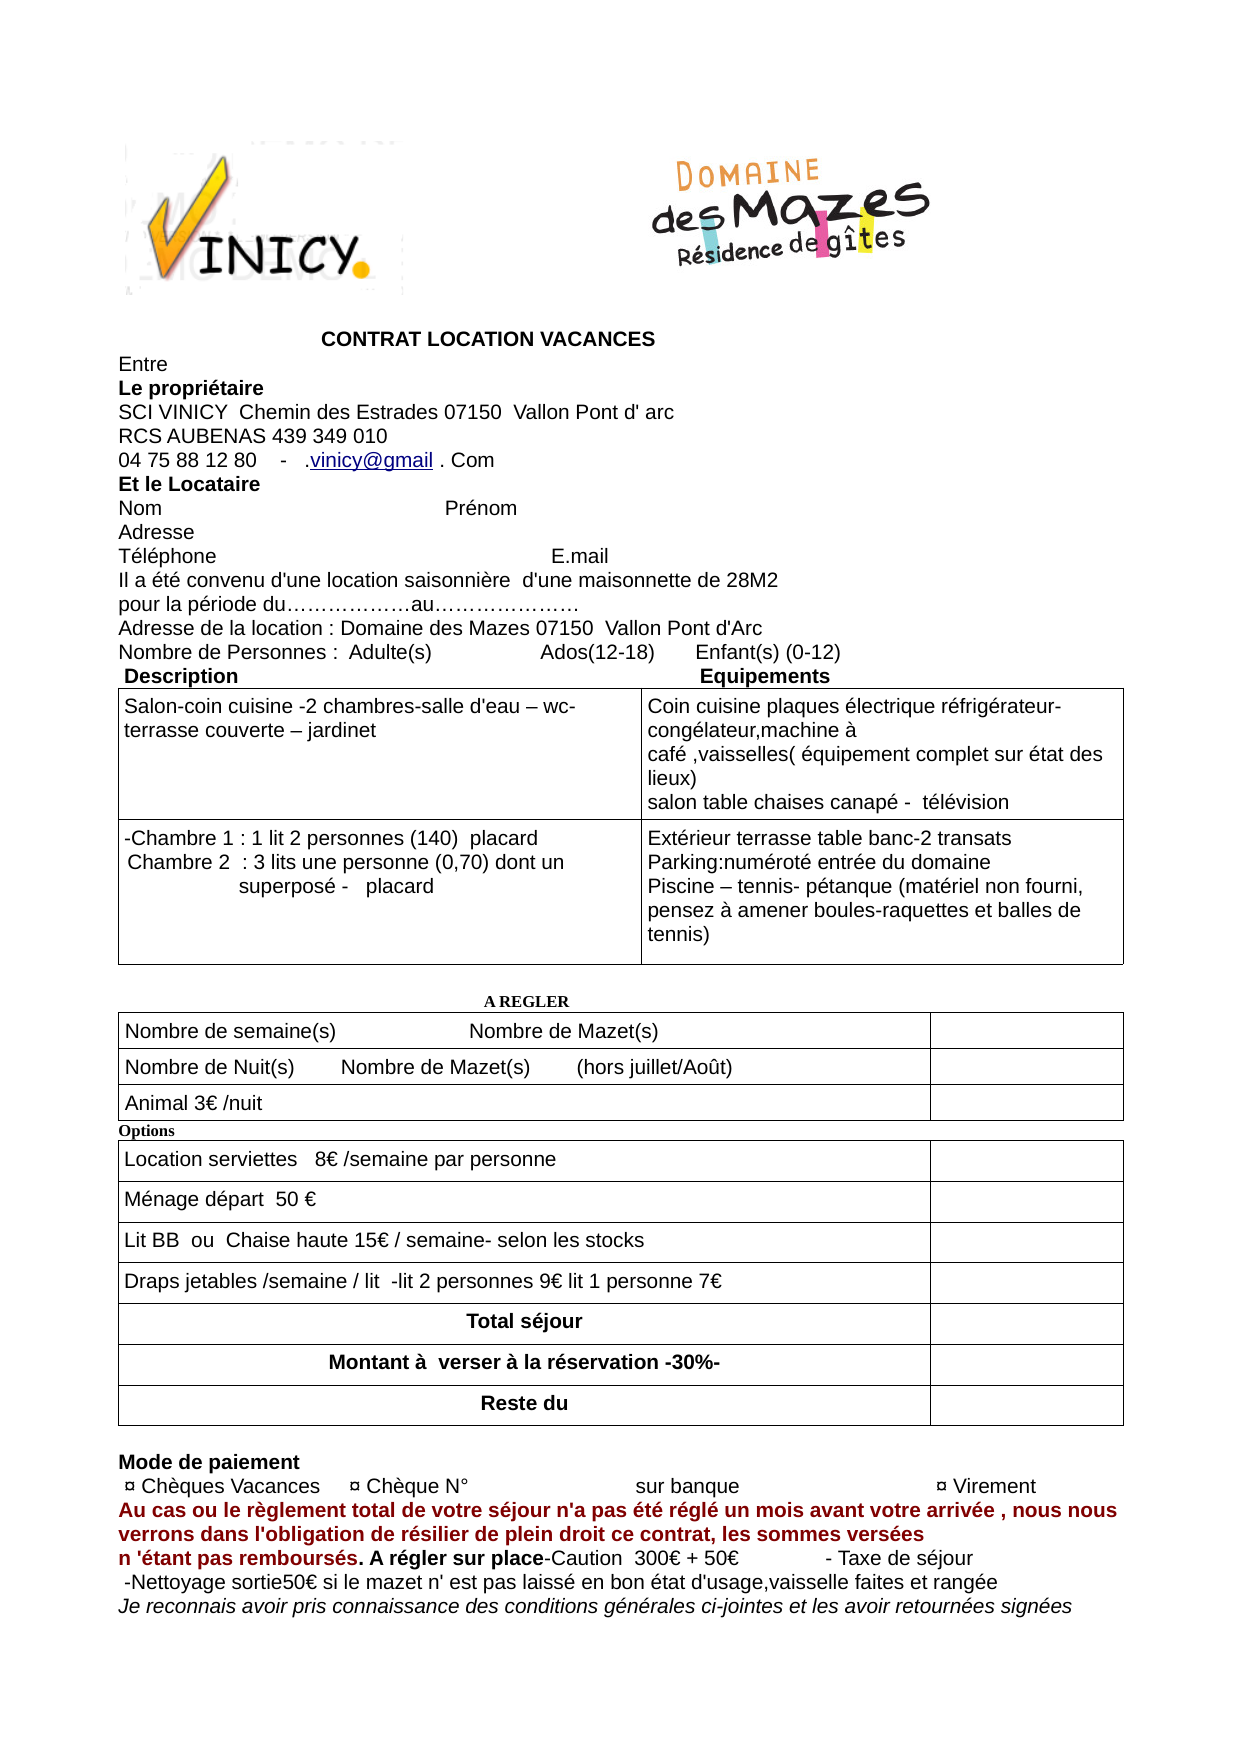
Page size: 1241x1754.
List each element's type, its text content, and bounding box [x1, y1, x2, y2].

text Mode de paiement [118, 1450, 1122, 1474]
table_cell Ménage départ 50 € [119, 1182, 930, 1222]
table_cell [931, 1049, 1123, 1084]
table_cell [931, 1223, 1123, 1262]
table_cell Animal 3€ /nuit [119, 1085, 930, 1120]
table_cell [931, 1263, 1123, 1303]
table_cell Nombre de Nuit(s) Nombre de Mazet(s) (hors juillet/Août) [119, 1049, 930, 1084]
table_cell [931, 1386, 1123, 1425]
text Nombre de Personnes : Adulte(s) Ados(12-18) Enfant(s) (0-12) [118, 640, 1122, 664]
text RCS AUBENAS 439 349 010 [118, 424, 1122, 448]
text SCI VINICY Chemin des Estrades 07150 Vallon Pont d' arc [118, 400, 1122, 424]
text Adresse [118, 520, 1122, 544]
table_cell [931, 1182, 1123, 1222]
table_header [931, 1013, 1123, 1048]
table_cell [931, 1085, 1123, 1120]
text Il a été convenu d'une location saisonnière d'une maisonnette de 28M2 [118, 568, 1122, 592]
table_cell Draps jetables /semaine / lit -lit 2 personnes 9€ lit 1 personne 7€ [119, 1263, 930, 1303]
table_header Coin cuisine plaques électrique réfrigérateur-congélateur,machine à café ,vaisselles( équipement complet sur état des lieux) salon table chaises canapé - télévision [642, 689, 1123, 819]
text Je reconnais avoir pris connaissance des conditions générales ci-jointes et les avoir retournées signées [118, 1593, 1122, 1617]
text Téléphone E.mail [118, 544, 1122, 568]
text Le propriétaire [118, 376, 1122, 400]
table_cell [931, 1345, 1123, 1384]
table_header Location serviettes 8€ /semaine par personne [119, 1141, 930, 1181]
table_cell Total séjour [119, 1304, 930, 1344]
table_header Nombre de semaine(s) Nombre de Mazet(s) [119, 1013, 930, 1048]
text CONTRAT LOCATION VACANCES [118, 323, 1122, 352]
table_cell -Chambre 1 : 1 lit 2 personnes (140) placard Chambre 2 : 3 lits une personne (0,70) dont un superposé - placard [119, 820, 641, 964]
table_cell Montant à verser à la réservation -30%- [119, 1345, 930, 1384]
text 04 75 88 12 80 - .vinicy@gmail . Com [118, 448, 1122, 472]
table_cell [931, 1304, 1123, 1344]
text ¤ Chèques Vacances ¤ Chèque N° sur banque ¤ Virement [118, 1474, 1122, 1498]
text Au cas ou le règlement total de votre séjour n'a pas été réglé un mois avant votre arrivée , nous nous verrons dans l'obligation de résilier de plein droit ce contrat, les sommes versées [118, 1498, 1122, 1546]
text n 'étant pas remboursés. A régler sur place-Caution 300€ + 50€ - Taxe de séjour [118, 1546, 1122, 1569]
table_cell Extérieur terrasse table banc-2 transats Parking:numéroté entrée du domaine Piscine – tennis- pétanque (matériel non fourni, pensez à amener boules-raquettes et balles de tennis) [642, 820, 1123, 964]
text Entre [118, 352, 1122, 376]
text Description Equipements [118, 664, 1122, 688]
text A REGLER [118, 965, 1122, 1012]
text Nom Prénom [118, 496, 1122, 520]
text Adresse de la location : Domaine des Mazes 07150 Vallon Pont d'Arc [118, 616, 1122, 640]
table_header Salon-coin cuisine -2 chambres-salle d'eau – wc-terrasse couverte – jardinet [119, 689, 641, 819]
text -Nettoyage sortie50€ si le mazet n' est pas laissé en bon état d'usage,vaisselle faites et rangée [118, 1569, 1122, 1593]
text Et le Locataire [118, 472, 1122, 496]
table_header [931, 1141, 1123, 1181]
text Options [118, 1121, 1122, 1140]
table_cell Reste du [119, 1386, 930, 1425]
table_cell Lit BB ou Chaise haute 15€ / semaine- selon les stocks [119, 1223, 930, 1262]
text pour la période du………………au………………… [118, 592, 1122, 616]
